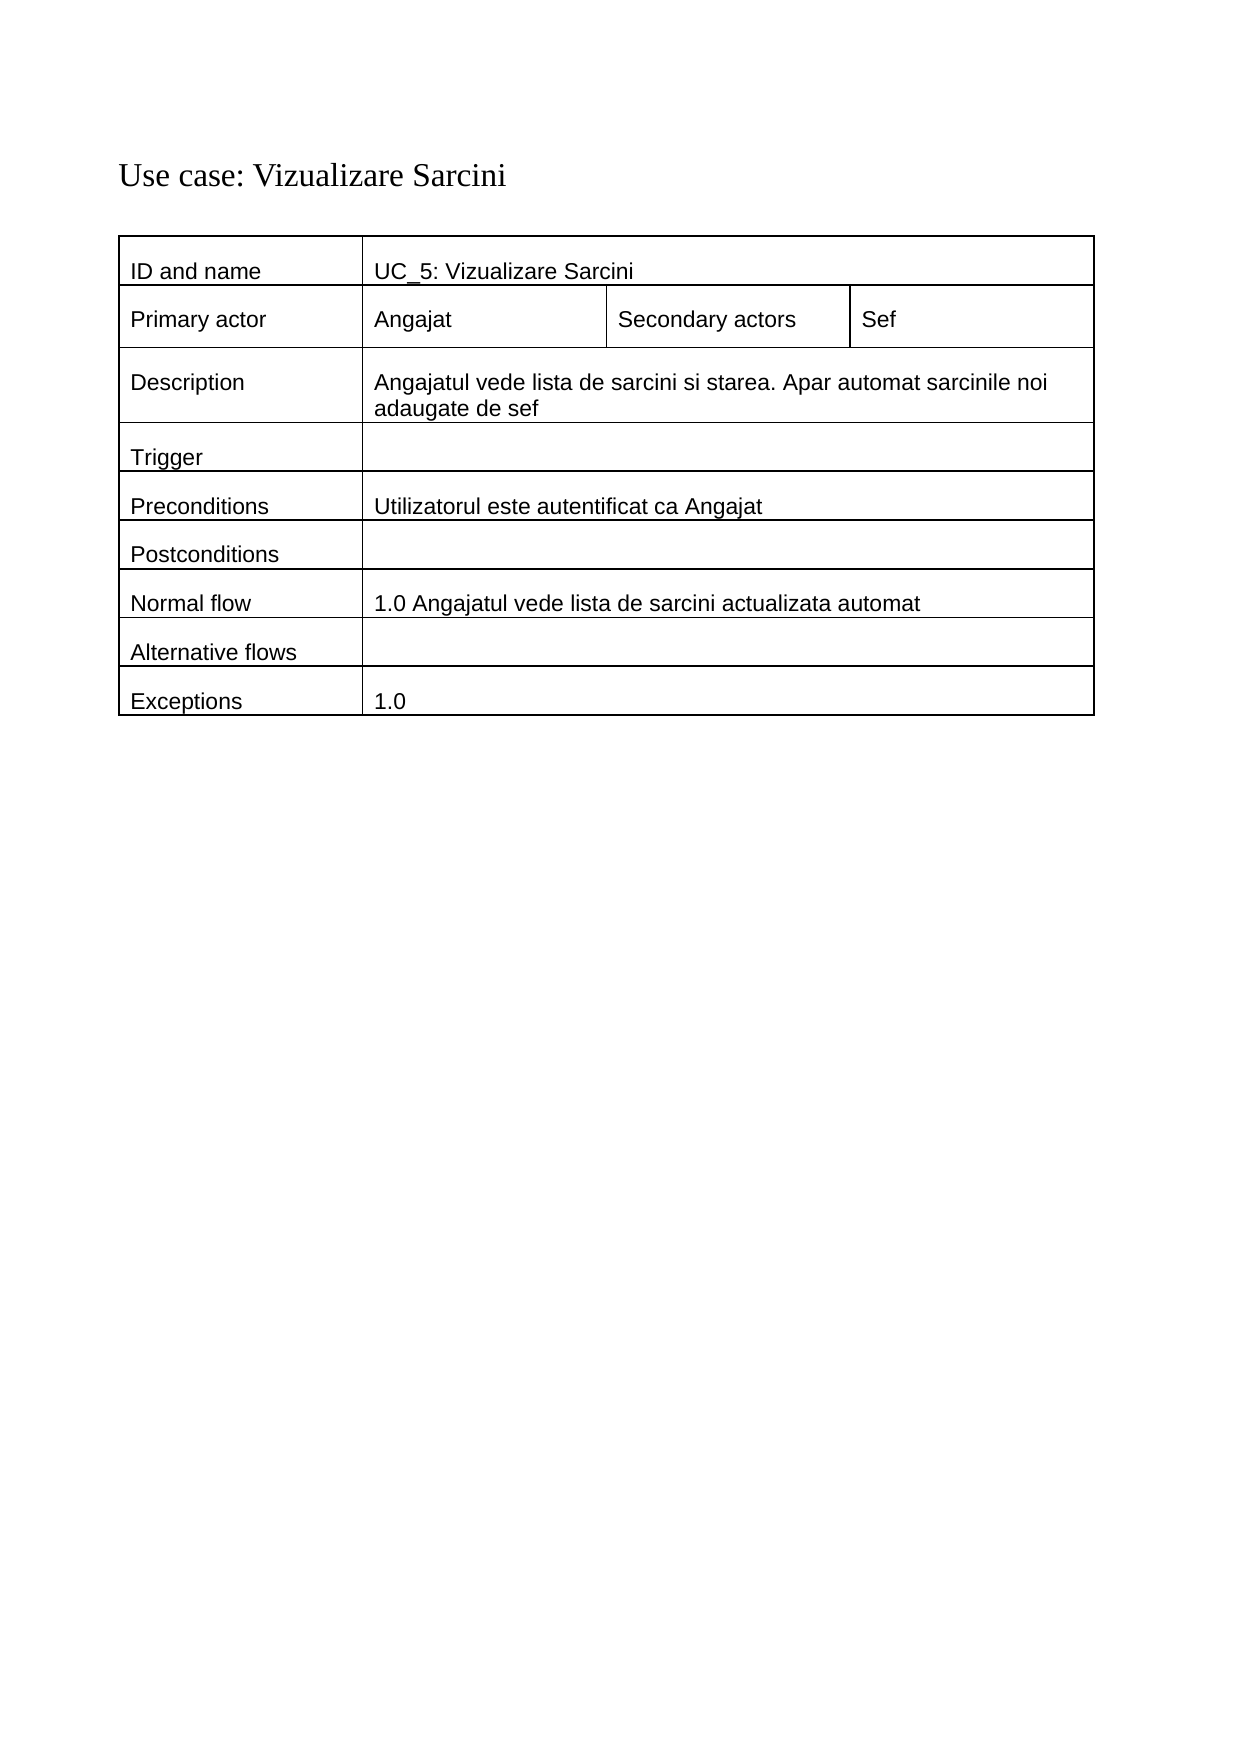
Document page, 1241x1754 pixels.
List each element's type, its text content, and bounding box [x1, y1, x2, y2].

table_cell Sef [851, 286, 1093, 346]
table_cell [363, 618, 1093, 665]
table_cell Angajatul vede lista de sarcini si starea. Apar automat sarcinile noi adaugate de sef [363, 348, 1093, 422]
table_cell Trigger [120, 423, 362, 470]
table_cell Angajat [363, 286, 606, 346]
table_cell 1.0 [363, 667, 1093, 714]
table_cell [363, 423, 1093, 470]
subtitle Use case: Vizualizare Sarcini [118, 156, 1122, 194]
table_header UC_5: Vizualizare Sarcini [363, 237, 1093, 284]
table_cell Alternative flows [120, 618, 362, 665]
table_cell Utilizatorul este autentificat ca Angajat [363, 472, 1093, 519]
table_cell [363, 521, 1093, 568]
table_cell Description [120, 348, 362, 422]
table_cell Exceptions [120, 667, 362, 714]
table_cell Normal flow [120, 570, 362, 617]
table_cell Secondary actors [607, 286, 849, 346]
table_header ID and name [120, 237, 362, 284]
table_cell Preconditions [120, 472, 362, 519]
table_cell Primary actor [120, 286, 362, 346]
table_cell 1.0 Angajatul vede lista de sarcini actualizata automat [363, 570, 1093, 617]
table_cell Postconditions [120, 521, 362, 568]
